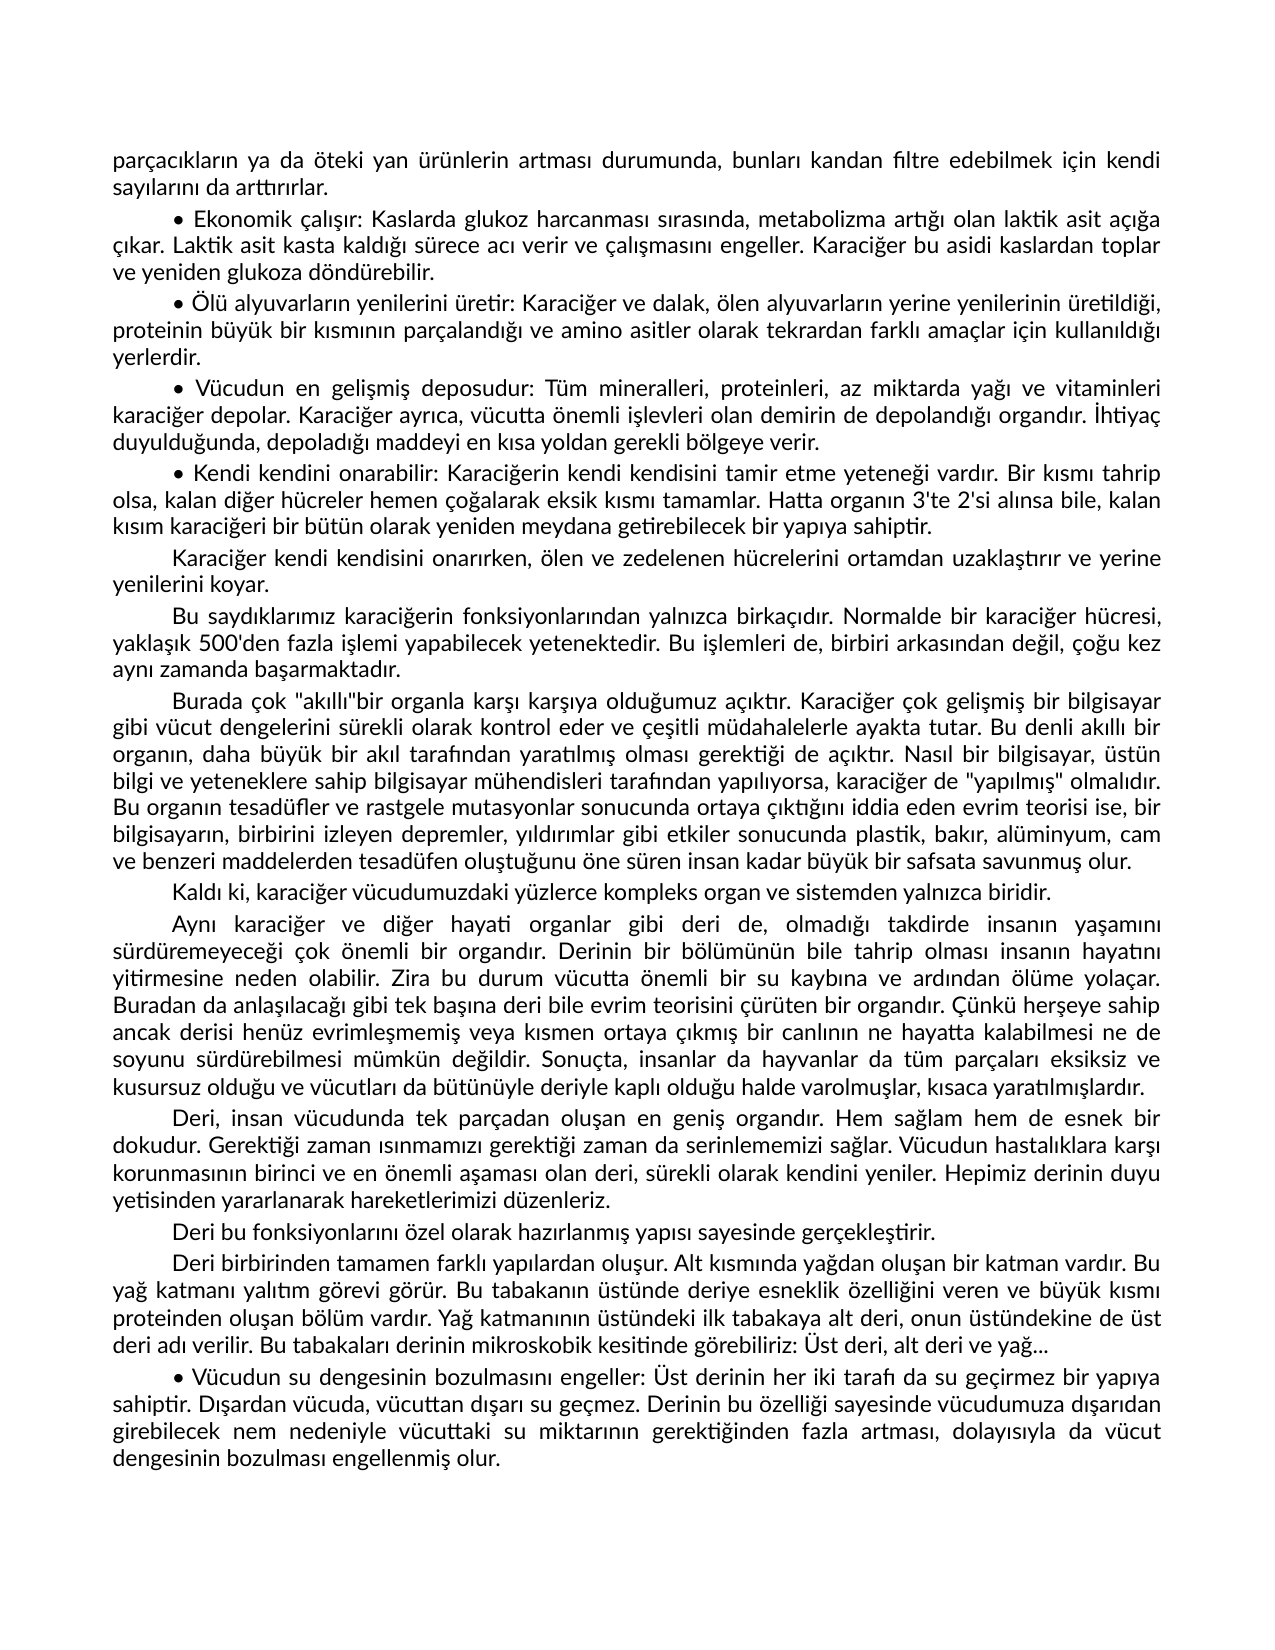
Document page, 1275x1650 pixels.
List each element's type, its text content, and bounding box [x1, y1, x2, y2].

text • Ölü alyuvarların yenilerini üretir: Karaciğer ve dalak, ölen alyuvarların yerine yenilerinin üretildiği, proteinin büyük bir kısmının parçalandığı ve amino asitler olarak tekrardan farklı amaçlar için kullanıldığı yerlerdir. [112, 291, 1162, 371]
text Deri birbirinden tamamen farklı yapılardan oluşur. Alt kısmında yağdan oluşan bir katman vardır. Bu yağ katmanı yalıtım görevi görür. Bu tabakanın üstünde deriye esneklik özelliğini veren ve büyük kısmı proteinden oluşan bölüm vardır. Yağ katmanının üstündeki ilk tabakaya alt deri, onun üstündekine de üst deri adı verilir. Bu tabakaları derinin mikroskobik kesitinde görebiliriz: Üst deri, alt deri ve yağ... [112, 1250, 1162, 1358]
text • Vücudun en gelişmiş deposudur: Tüm mineralleri, proteinleri, az miktarda yağı ve vitaminleri karaciğer depolar. Karaciğer ayrıca, vücutta önemli işlevleri olan demirin de depolandığı organdır. İhtiyaç duyulduğunda, depoladığı maddeyi en kısa yoldan gerekli bölgeye verir. [112, 375, 1162, 455]
text Karaciğer kendi kendisini onarırken, ölen ve zedelenen hücrelerini ortamdan uzaklaştırır ve yerine yenilerini koyar. [112, 545, 1162, 598]
text • Kendi kendini onarabilir: Karaciğerin kendi kendisini tamir etme yeteneği vardır. Bir kısmı tahrip olsa, kalan diğer hücreler hemen çoğalarak eksik kısmı tamamlar. Hatta organın 3'te 2'si alınsa bile, kalan kısım karaciğeri bir bütün olarak yeniden meydana getirebilecek bir yapıya sahiptir. [112, 460, 1162, 540]
text • Ekonomik çalışır: Kaslarda glukoz harcanması sırasında, metabolizma artığı olan laktik asit açığa çıkar. Laktik asit kasta kaldığı sürece acı verir ve çalışmasını engeller. Karaciğer bu asidi kaslardan toplar ve yeniden glukoza döndürebilir. [112, 206, 1162, 286]
text Burada çok "akıllı"bir organla karşı karşıya olduğumuz açıktır. Karaciğer çok gelişmiş bir bilgisayar gibi vücut dengelerini sürekli olarak kontrol eder ve çeşitli müdahalelerle ayakta tutar. Bu denli akıllı bir organın, daha büyük bir akıl tarafından yaratılmış olması gerektiği de açıktır. Nasıl bir bilgisayar, üstün bilgi ve yeteneklere sahip bilgisayar mühendisleri tarafından yapılıyorsa, karaciğer de "yapılmış" olmalıdır. Bu organın tesadüfler ve rastgele mutasyonlar sonucunda ortaya çıktığını iddia eden evrim teorisi ise, bir bilgisayarın, birbirini izleyen depremler, yıldırımlar gibi etkiler sonucunda plastik, bakır, alüminyum, cam ve benzeri maddelerden tesadüfen oluştuğunu öne süren insan kadar büyük bir safsata savunmuş olur. [112, 688, 1162, 874]
text Aynı karaciğer ve diğer hayati organlar gibi deri de, olmadığı takdirde insanın yaşamını sürdüremeyeceği çok önemli bir organdır. Derinin bir bölümünün bile tahrip olması insanın hayatını yitirmesine neden olabilir. Zira bu durum vücutta önemli bir su kaybına ve ardından ölüme yolaçar. Buradan da anlaşılacağı gibi tek başına deri bile evrim teorisini çürüten bir organdır. Çünkü herşeye sahip ancak derisi henüz evrimleşmemiş veya kısmen ortaya çıkmış bir canlının ne hayatta kalabilmesi ne de soyunu sürdürebilmesi mümkün değildir. Sonuçta, insanlar da hayvanlar da tüm parçaları eksiksiz ve kusursuz olduğu ve vücutları da bütünüyle deriyle kaplı olduğu halde varolmuşlar, kısaca yaratılmışlardır. [112, 911, 1162, 1100]
text • Vücudun su dengesinin bozulmasını engeller: Üst derinin her iki tarafı da su geçirmez bir yapıya sahiptir. Dışardan vücuda, vücuttan dışarı su geçmez. Derinin bu özelliği sayesinde vücudumuza dışarıdan girebilecek nem nedeniyle vücuttaki su miktarının gerektiğinden fazla artması, dolayısıyla da vücut dengesinin bozulması engellenmiş olur. [112, 1363, 1162, 1472]
text Deri, insan vücudunda tek parçadan oluşan en geniş organdır. Hem sağlam hem de esnek bir dokudur. Gerektiği zaman ısınmamızı gerektiği zaman da serinlememizi sağlar. Vücudun hastalıklara karşı korunmasının birinci ve en önemli aşaması olan deri, sürekli olarak kendini yeniler. Hepimiz derinin duyu yetisinden yararlanarak hareketlerimizi düzenleriz. [112, 1105, 1162, 1213]
text Kaldı ki, karaciğer vücudumuzdaki yüzlerce kompleks organ ve sistemden yalnızca biridir. [112, 879, 1162, 906]
text Bu saydıklarımız karaciğerin fonksiyonlarından yalnızca birkaçıdır. Normalde bir karaciğer hücresi, yaklaşık 500'den fazla işlemi yapabilecek yetenektedir. Bu işlemleri de, birbiri arkasından değil, çoğu kez aynı zamanda başarmaktadır. [112, 603, 1162, 683]
text parçacıkların ya da öteki yan ürünlerin artması durumunda, bunları kandan filtre edebilmek için kendi sayılarını da arttırırlar. [112, 148, 1162, 201]
text Deri bu fonksiyonlarını özel olarak hazırlanmış yapısı sayesinde gerçekleştirir. [112, 1218, 1162, 1245]
